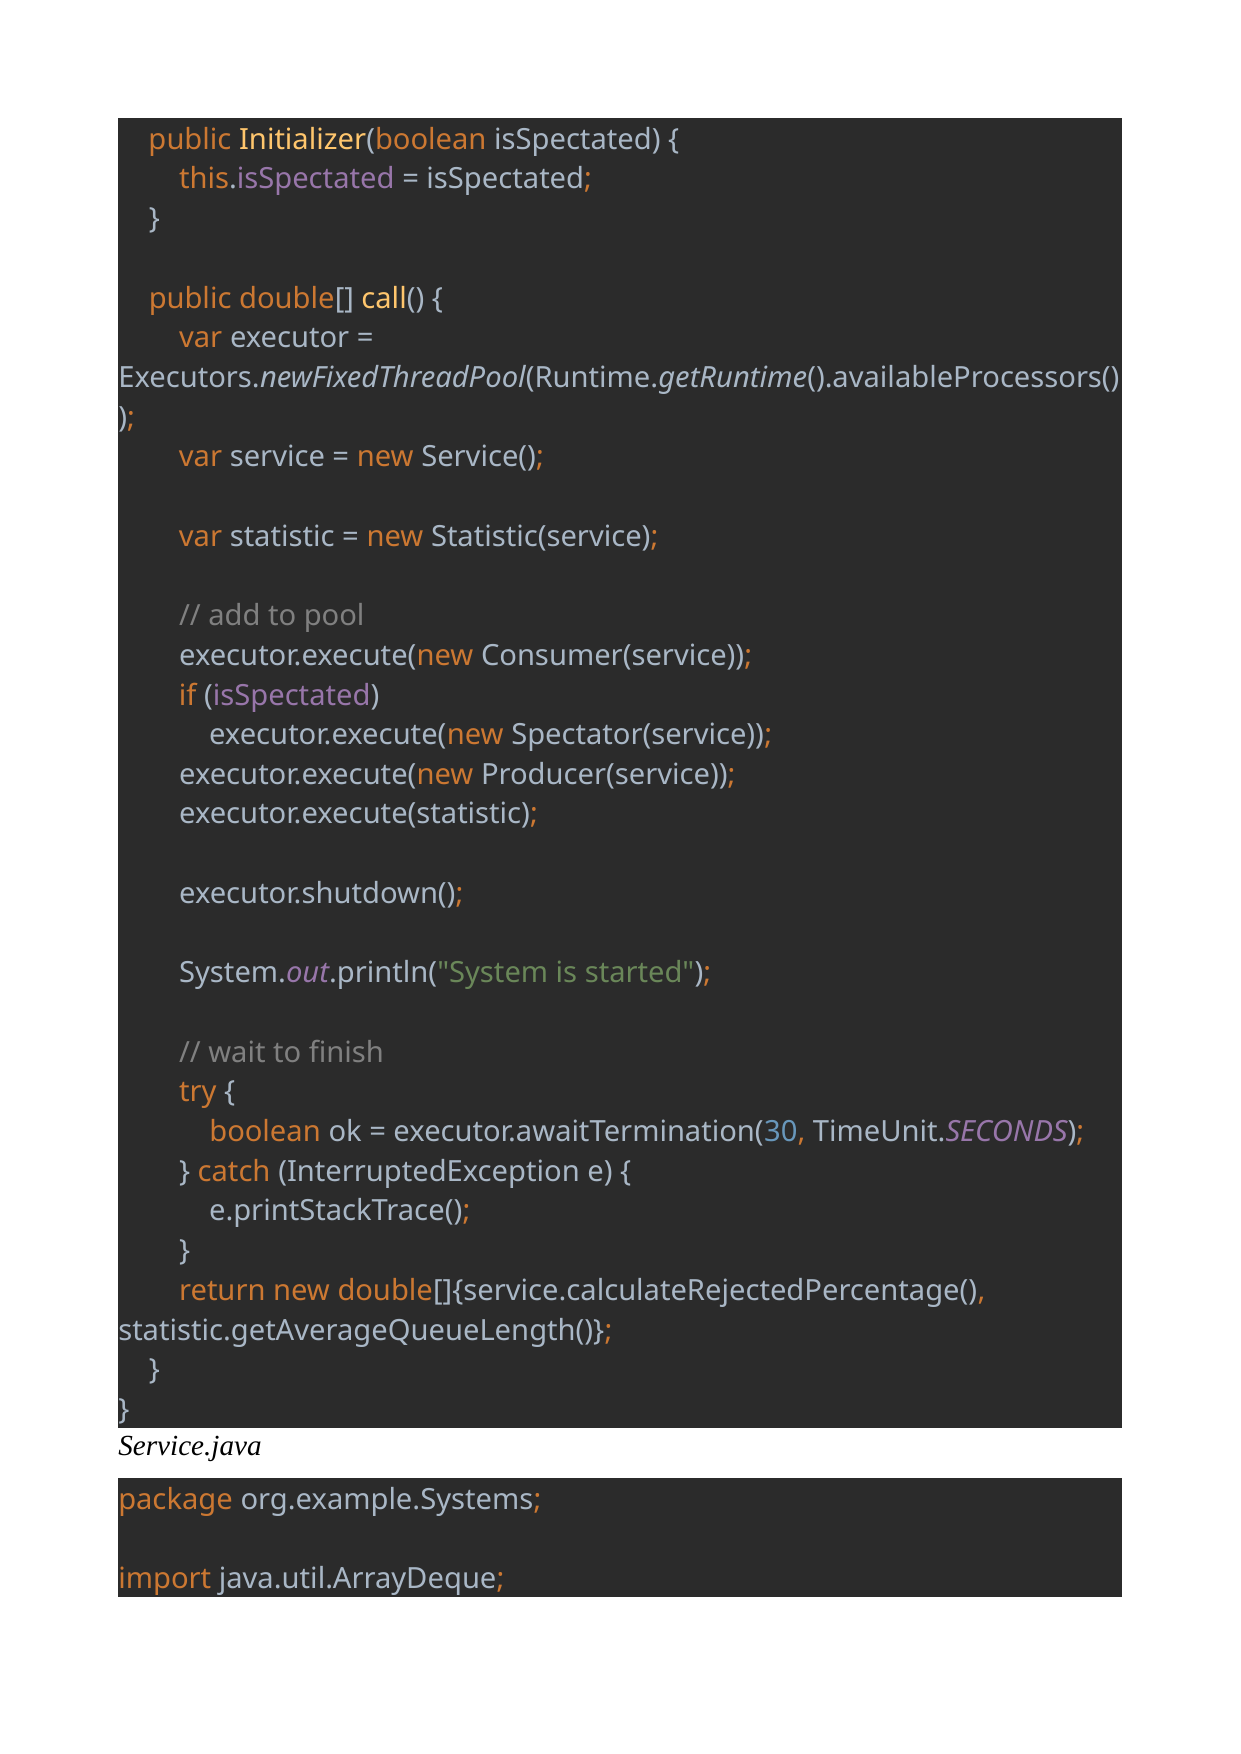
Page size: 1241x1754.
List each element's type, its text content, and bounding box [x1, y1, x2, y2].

text Service.java [118, 1428, 1122, 1461]
text package org.example.Systems; import java.util.ArrayDeque; [118, 1478, 1122, 1597]
text public Initializer(boolean isSpectated) { this.isSpectated = isSpectated; } public double[] call() { var executor = Executors.newFixedThreadPool(Runtime.getRuntime().availableProcessors()); var service = new Service(); var statistic = new Statistic(service); // add to pool executor.execute(new Consumer(service)); if (isSpectated) executor.execute(new Spectator(service)); executor.execute(new Producer(service)); executor.execute(statistic); executor.shutdown(); System.out.println("System is started"); // wait to finish try { boolean ok = executor.awaitTermination(30, TimeUnit.SECONDS); } catch (InterruptedException e) { e.printStackTrace(); } return new double[]{service.calculateRejectedPercentage(), statistic.getAverageQueueLength()}; } } [118, 118, 1122, 1428]
